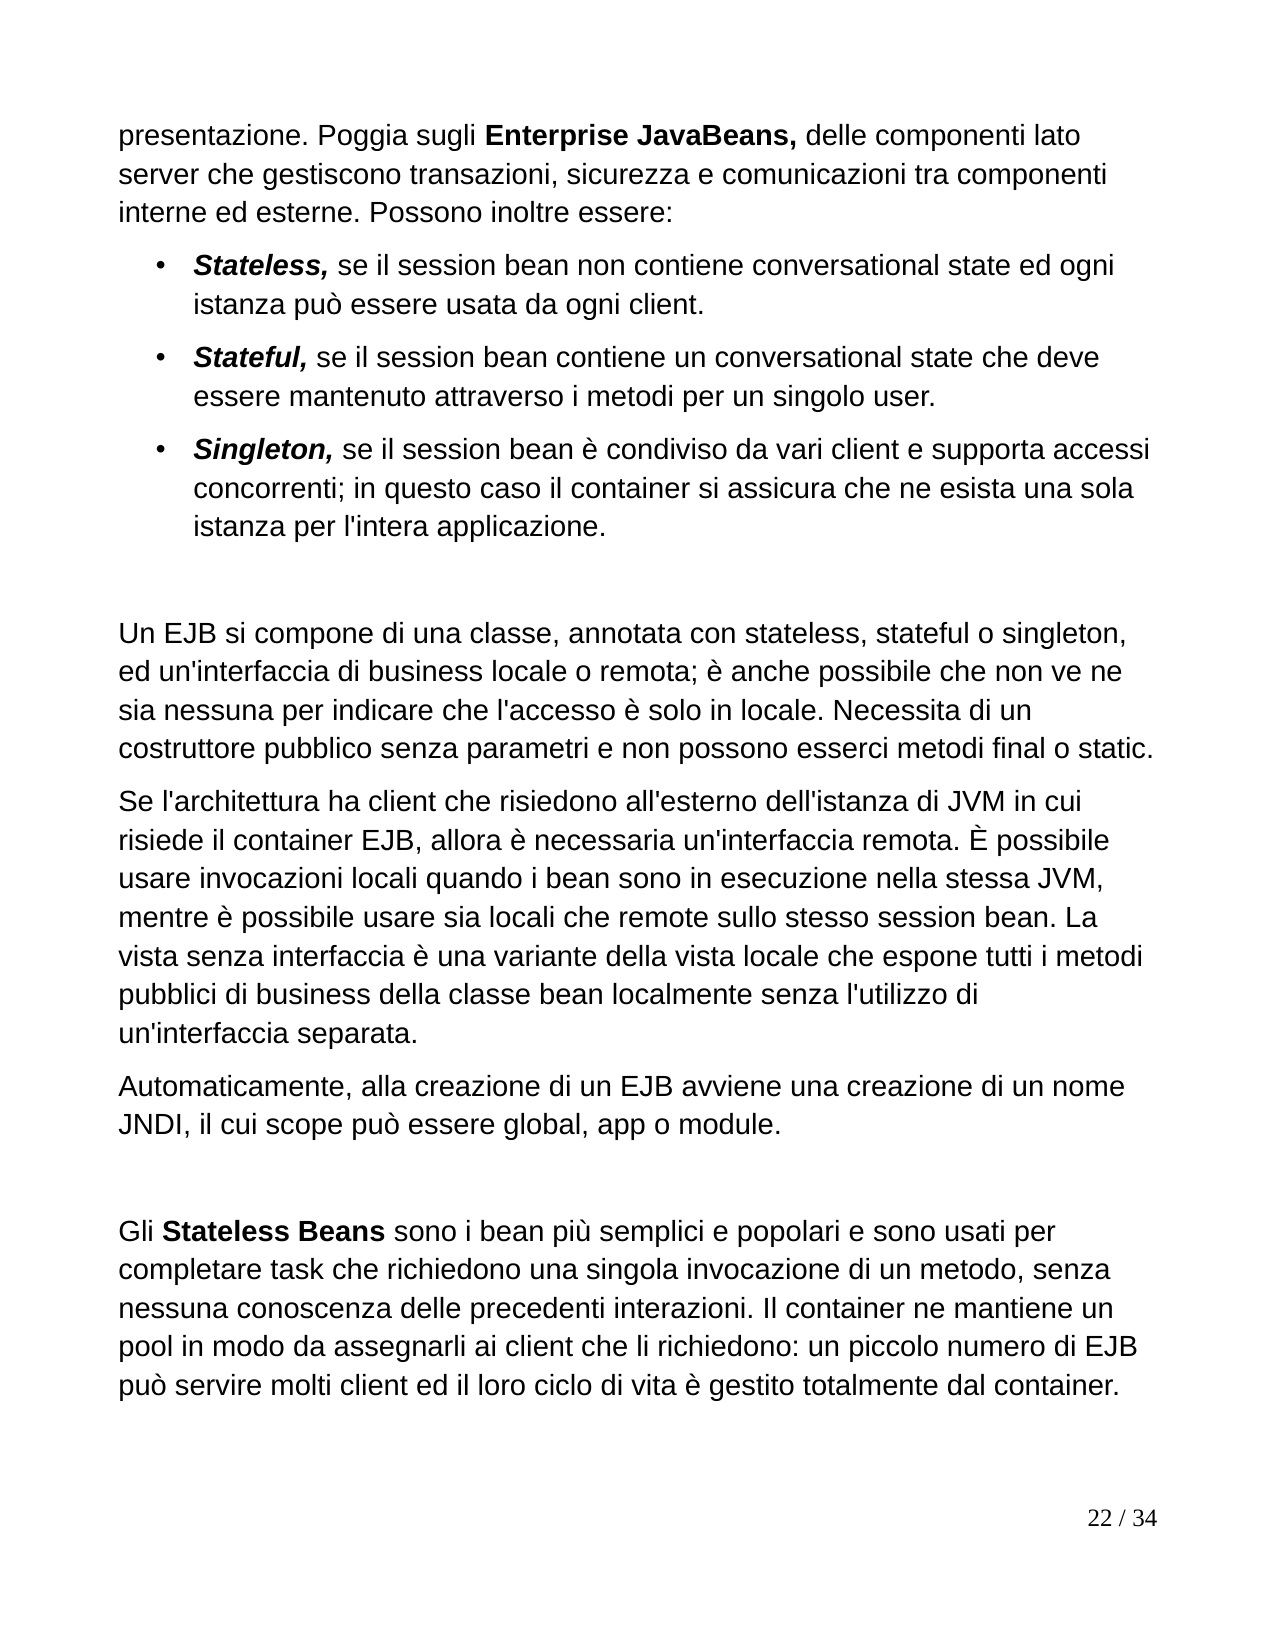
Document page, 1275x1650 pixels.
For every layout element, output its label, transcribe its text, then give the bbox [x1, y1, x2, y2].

list Stateless, se il session bean non contiene conversational state ed ogni istanza può essere usata da ogni client. [156, 248, 1157, 321]
text Se l'architettura ha client che risiedono all'esterno dell'istanza di JVM in cui risiede il container EJB, allora è necessaria un'interfaccia remota. È possibile usare invocazioni locali quando i bean sono in esecuzione nella stessa JVM, mentre è possibile usare sia locali che remote sullo stesso session bean. La vista senza interfaccia è una variante della vista locale che espone tutti i metodi pubblici di business della classe bean localmente senza l'utilizzo di un'interfaccia separata. [118, 784, 1157, 1049]
text presentazione. Poggia sugli Enterprise JavaBeans, delle componenti lato server che gestiscono transazioni, sicurezza e comunicazioni tra componenti interne ed esterne. Possono inoltre essere: [118, 118, 1157, 229]
list Singleton, se il session bean è condiviso da vari client e supporta accessi concorrenti; in questo caso il container si assicura che ne esista una sola istanza per l'intera applicazione. [156, 432, 1157, 543]
list Stateful, se il session bean contiene un conversational state che deve essere mantenuto attraverso i metodi per un singolo user. [156, 340, 1157, 412]
text Automaticamente, alla creazione di un EJB avviene una creazione di un nome JNDI, il cui scope può essere global, app o module. [118, 1069, 1157, 1141]
text Un EJB si compone di una classe, annotata con stateless, stateful o singleton, ed un'interfaccia di business locale o remota; è anche possibile che non ve ne sia nessuna per indicare che l'accesso è solo in locale. Necessita di un costruttore pubblico senza parametri e non possono esserci metodi final o static. [118, 616, 1157, 765]
text Gli Stateless Beans sono i bean più semplici e popolari e sono usati per completare task che richiedono una singola invocazione di un metodo, senza nessuna conoscenza delle precedenti interazioni. Il container ne mantiene un pool in modo da assegnarli ai client che li richiedono: un piccolo numero di EJB può servire molti client ed il loro ciclo di vita è gestito totalmente dal container. [118, 1213, 1157, 1401]
